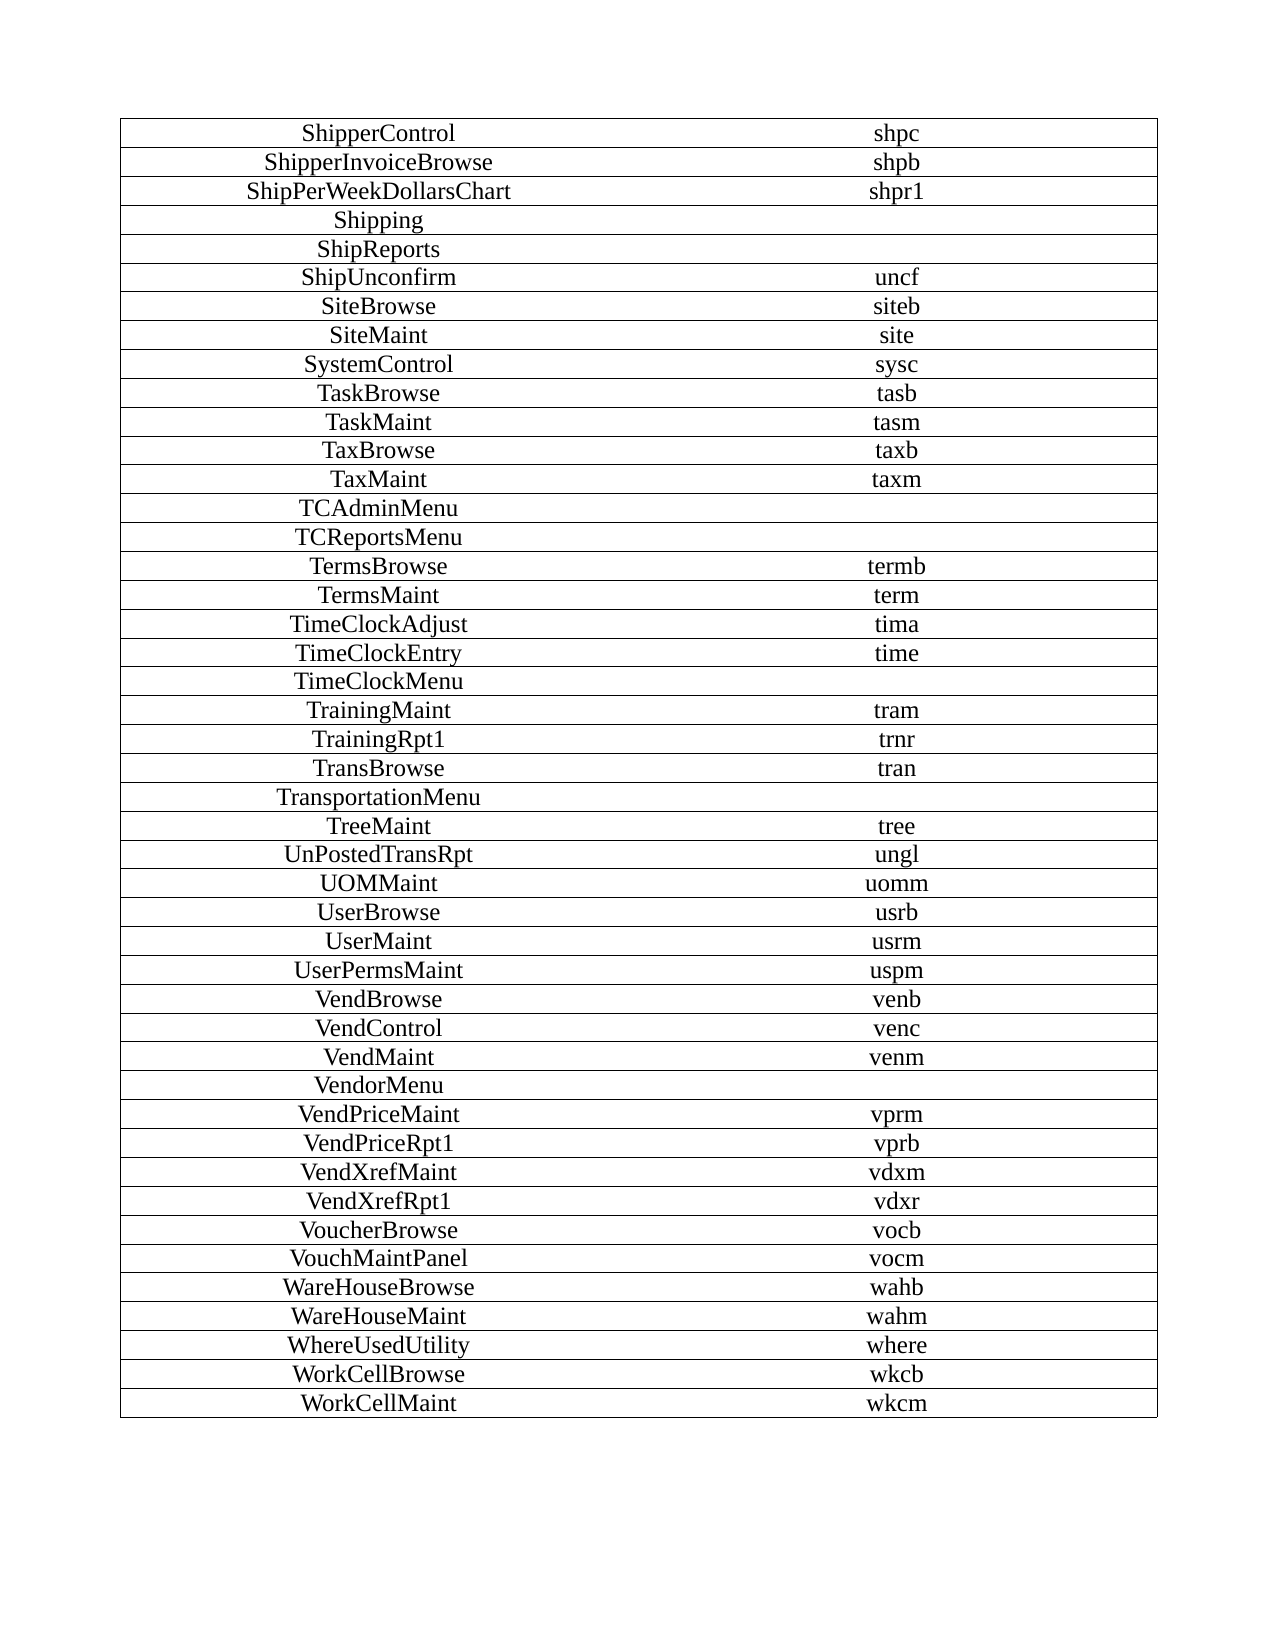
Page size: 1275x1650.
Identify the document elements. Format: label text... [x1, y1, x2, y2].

table_cell TransportationMenu [121, 783, 636, 811]
table_cell [636, 783, 1157, 811]
table_cell wahm [636, 1302, 1157, 1330]
table_cell TaxMaint [121, 465, 636, 493]
table_cell site [636, 321, 1157, 349]
table_cell vprm [636, 1100, 1157, 1128]
table_cell VendPriceMaint [121, 1100, 636, 1128]
table_cell vdxr [636, 1187, 1157, 1214]
table_cell VendXrefMaint [121, 1158, 636, 1186]
table_cell SystemControl [121, 350, 636, 378]
table_cell tasb [636, 379, 1157, 407]
table_cell TransBrowse [121, 754, 636, 782]
table_cell VendPriceRpt1 [121, 1129, 636, 1157]
table_cell TCReportsMenu [121, 523, 636, 551]
table_cell ShipperControl [121, 119, 636, 147]
table_cell trnr [636, 725, 1157, 753]
table_cell ShipReports [121, 235, 636, 262]
table_cell VendMaint [121, 1042, 636, 1070]
table_cell VouchMaintPanel [121, 1245, 636, 1272]
table_cell TreeMaint [121, 812, 636, 839]
table_cell TimeClockAdjust [121, 610, 636, 637]
table_cell tran [636, 754, 1157, 782]
table_cell UserBrowse [121, 898, 636, 926]
table_cell shpr1 [636, 177, 1157, 205]
table_cell [636, 1071, 1157, 1099]
table_cell wkcm [636, 1389, 1157, 1417]
table_cell venb [636, 985, 1157, 1013]
table_cell sysc [636, 350, 1157, 378]
table_cell VendXrefRpt1 [121, 1187, 636, 1214]
table_cell TermsMaint [121, 581, 636, 609]
table_cell WorkCellBrowse [121, 1360, 636, 1388]
table_cell [636, 667, 1157, 695]
table_cell shpb [636, 148, 1157, 176]
table_cell WorkCellMaint [121, 1389, 636, 1417]
table_cell TaskMaint [121, 408, 636, 436]
table_cell VendBrowse [121, 985, 636, 1013]
table_cell tram [636, 696, 1157, 724]
table_cell VoucherBrowse [121, 1216, 636, 1243]
table_cell TimeClockEntry [121, 639, 636, 666]
table_cell vocb [636, 1216, 1157, 1243]
table_cell TaxBrowse [121, 437, 636, 464]
table_cell uncf [636, 264, 1157, 291]
table_cell venm [636, 1042, 1157, 1070]
table_cell shpc [636, 119, 1157, 147]
table_cell ungl [636, 841, 1157, 868]
table_cell WareHouseBrowse [121, 1273, 636, 1301]
table_cell where [636, 1331, 1157, 1359]
table_cell SiteMaint [121, 321, 636, 349]
table_cell TaskBrowse [121, 379, 636, 407]
table_cell taxb [636, 437, 1157, 464]
table_cell TermsBrowse [121, 552, 636, 580]
table_cell usrm [636, 927, 1157, 955]
table_cell UserMaint [121, 927, 636, 955]
table_cell UserPermsMaint [121, 956, 636, 984]
table_cell SiteBrowse [121, 292, 636, 320]
table_cell usrb [636, 898, 1157, 926]
table_cell wkcb [636, 1360, 1157, 1388]
table_cell WareHouseMaint [121, 1302, 636, 1330]
table_cell WhereUsedUtility [121, 1331, 636, 1359]
table_cell ShipperInvoiceBrowse [121, 148, 636, 176]
table_cell ShipPerWeekDollarsChart [121, 177, 636, 205]
table_cell vdxm [636, 1158, 1157, 1186]
table_cell term [636, 581, 1157, 609]
table_cell tima [636, 610, 1157, 637]
table_cell VendorMenu [121, 1071, 636, 1099]
table_cell TimeClockMenu [121, 667, 636, 695]
table_cell wahb [636, 1273, 1157, 1301]
table_cell tree [636, 812, 1157, 839]
table_cell [636, 523, 1157, 551]
table_cell TCAdminMenu [121, 494, 636, 522]
table_cell TrainingRpt1 [121, 725, 636, 753]
table_cell uomm [636, 869, 1157, 897]
table_cell uspm [636, 956, 1157, 984]
table_cell vprb [636, 1129, 1157, 1157]
table_cell taxm [636, 465, 1157, 493]
table_cell UOMMaint [121, 869, 636, 897]
table_cell ShipUnconfirm [121, 264, 636, 291]
table_cell vocm [636, 1245, 1157, 1272]
table_cell [636, 494, 1157, 522]
table_cell time [636, 639, 1157, 666]
table_cell venc [636, 1014, 1157, 1041]
table_cell TrainingMaint [121, 696, 636, 724]
table_cell termb [636, 552, 1157, 580]
table_cell VendControl [121, 1014, 636, 1041]
table_cell UnPostedTransRpt [121, 841, 636, 868]
table_cell siteb [636, 292, 1157, 320]
table_cell tasm [636, 408, 1157, 436]
table_cell Shipping [121, 206, 636, 233]
table_cell [636, 206, 1157, 233]
table_cell [636, 235, 1157, 262]
